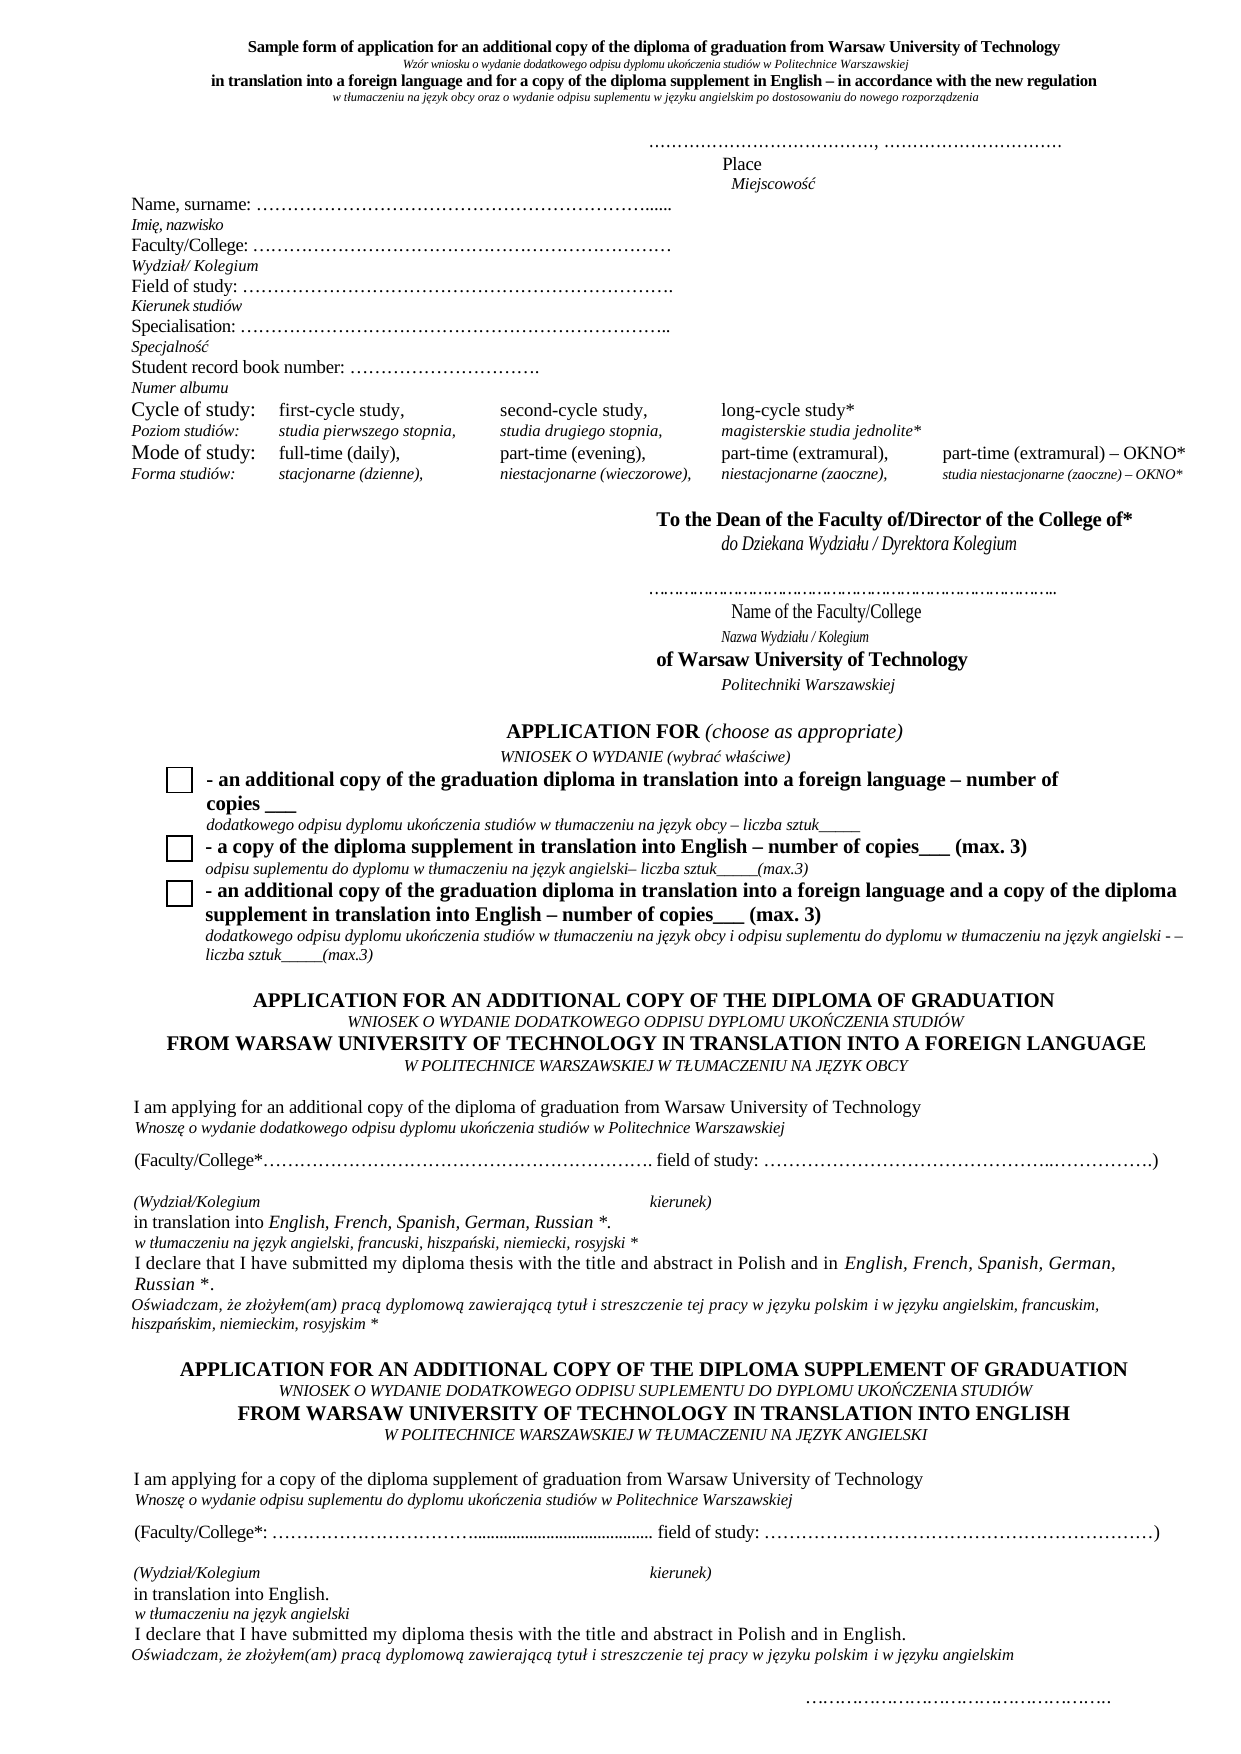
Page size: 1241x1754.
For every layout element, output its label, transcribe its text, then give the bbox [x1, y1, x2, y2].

text Place [648, 152, 1181, 174]
text …………………………………………….. [794, 1686, 1181, 1707]
text Student record book number: …………………………. [131, 356, 1181, 378]
text (Faculty/College*: …………………………….......................................... field of study: ………………………………………………………) [134, 1521, 1181, 1542]
text Wnoszę o wydanie odpisu suplementu do dyplomu ukończenia studiów w Politechnice Warszawskiej [134, 1489, 1181, 1508]
text Imię, nazwisko [131, 215, 1181, 234]
text ……………………………………………………………………….. [574, 574, 1083, 599]
text of Warsaw University of Technology [581, 647, 1083, 671]
text FROM WARSAW UNIVERSITY OF TECHNOLOGY IN TRANSLATION INTO ENGLISH [131, 1400, 1181, 1424]
text To the Dean of the Faculty of/Director of the College of* [581, 507, 1181, 531]
text w tłumaczeniu na język angielski, francuski, hiszpański, niemiecki, rosyjski * [134, 1232, 1181, 1252]
text Wzór wniosku o wydanie dodatkowego odpisu dyplomu ukończenia studiów w Politechnice Warszawskiej [131, 56, 1181, 71]
text Oświadczam, że złożyłem(am) pracą dyplomową zawierającą tytuł i streszczenie tej pracy w języku polskim i w języku angielskim [131, 1645, 1181, 1664]
text dodatkowego odpisu dyplomu ukończenia studiów w tłumaczeniu na język obcy i odpisu suplementu do dyplomu w tłumaczeniu na język angielski - – liczba sztuk_____(max.3) [205, 926, 1186, 964]
text APPLICATION FOR AN ADDITIONAL COPY OF THE DIPLOMA SUPPLEMENT OF GRADUATION [131, 1357, 1181, 1381]
text I am applying for an additional copy of the diploma of graduation from Warsaw University of Technology [133, 1096, 1181, 1118]
text Numer albumu [131, 378, 1181, 397]
text …………………………………, …………………………. [648, 128, 1181, 152]
text odpisu suplementu do dyplomu w tłumaczeniu na język angielski– liczba sztuk_____(max.3) [131, 858, 1061, 878]
text W POLITECHNICE WARSZAWSKIEJ W TŁUMACZENIU NA JĘZYK OBCY [131, 1055, 1181, 1074]
text Name of the Faculty/College [649, 599, 1083, 623]
text (Wydział/Kolegium kierunek) [133, 1192, 1181, 1211]
text I declare that I have submitted my diploma thesis with the title and abstract in Polish and in English, French, Spanish, German, Russian *. [134, 1252, 1181, 1295]
text I am applying for a copy of the diploma supplement of graduation from Warsaw University of Technology [133, 1468, 1181, 1489]
text FROM WARSAW UNIVERSITY OF TECHNOLOGY IN TRANSLATION INTO A FOREIGN LANGUAGE [131, 1031, 1181, 1055]
text W POLITECHNICE WARSZAWSKIEJ W TŁUMACZENIU NA JĘZYK ANGIELSKI [131, 1424, 1181, 1444]
text do Dziekana Wydziału / Dyrektora Kolegium [131, 531, 1083, 555]
text in translation into English. [133, 1582, 1181, 1604]
text Kierunek studiów [131, 296, 1181, 315]
text w tłumaczeniu na język angielski [134, 1604, 1181, 1623]
text Wydział/ Kolegium [131, 255, 1181, 274]
text Politechniki Warszawskiej [131, 671, 1186, 695]
text Mode of study: full-time (daily), part-time (evening), part-time (extramural), part-time (extramural) – OKNO* [131, 440, 1211, 464]
text Cycle of study: first-cycle study, second-cycle study, long-cycle study* [131, 397, 1181, 421]
text in translation into a foreign language and for a copy of the diploma supplement in English – in accordance with the new regulation [131, 71, 1181, 90]
text Specialisation: …………………………………………………………….. [131, 315, 1181, 337]
text Miejscowość [656, 174, 1181, 193]
text Nazwa Wydziału / Kolegium [131, 623, 1083, 647]
text (Wydział/Kolegium kierunek) [133, 1563, 1181, 1582]
text Field of study: ……………………………………………………………. [131, 274, 1181, 296]
text Forma studiów: stacjonarne (dzienne), niestacjonarne (wieczorowe), niestacjonarne (zaoczne), studia niestacjonarne (zaoczne) – OKNO* [131, 464, 1211, 483]
text Faculty/College: …………………………………………………………… [131, 234, 1181, 255]
text dodatkowego odpisu dyplomu ukończenia studiów w tłumaczeniu na język obcy – liczba sztuk_____ [131, 815, 1061, 834]
text Name, surname: ………………………………………………………...... [131, 193, 1181, 215]
text in translation into English, French, Spanish, German, Russian *. [133, 1211, 1181, 1232]
text (Faculty/College*………………………………………………………. field of study: ………………………………………..…………….) [134, 1149, 1181, 1171]
text Poziom studiów: studia pierwszego stopnia, studia drugiego stopnia, magisterskie studia jednolite* [131, 421, 1211, 440]
text WNIOSEK O WYDANIE DODATKOWEGO ODPISU DYPLOMU UKOŃCZENIA STUDIÓW [131, 1012, 1181, 1031]
text Sample form of application for an additional copy of the diploma of graduation from Warsaw University of Technology [131, 37, 1181, 56]
text - a copy of the diploma supplement in translation into English – number of copies___ (max. 3) [131, 834, 1061, 858]
text I declare that I have submitted my diploma thesis with the title and abstract in Polish and in English. [134, 1623, 1181, 1645]
text APPLICATION FOR (choose as appropriate) [431, 719, 1186, 743]
text - an additional copy of the graduation diploma in translation into a foreign language and a copy of the diploma supplement in translation into English – number of copies___ (max. 3) [205, 878, 1186, 926]
text WNIOSEK O WYDANIE (wybrać właściwe) [131, 743, 1186, 767]
text Oświadczam, że złożyłem(am) pracą dyplomową zawierającą tytuł i streszczenie tej pracy w języku polskim i w języku angielskim, francuskim, hiszpańskim, niemieckim, rosyjskim * [131, 1295, 1102, 1333]
text - an additional copy of the graduation diploma in translation into a foreign language – number of copies ___ [206, 767, 1061, 815]
text Wnoszę o wydanie dodatkowego odpisu dyplomu ukończenia studiów w Politechnice Warszawskiej [134, 1118, 1181, 1137]
text Specjalność [131, 337, 1181, 356]
text WNIOSEK O WYDANIE DODATKOWEGO ODPISU SUPLEMENTU DO DYPLOMU UKOŃCZENIA STUDIÓW [131, 1381, 1181, 1400]
text w tłumaczeniu na język obcy oraz o wydanie odpisu suplementu w języku angielskim po dostosowaniu do nowego rozporządzenia [131, 90, 1181, 104]
text APPLICATION FOR AN ADDITIONAL COPY OF THE DIPLOMA OF GRADUATION [131, 988, 1181, 1012]
